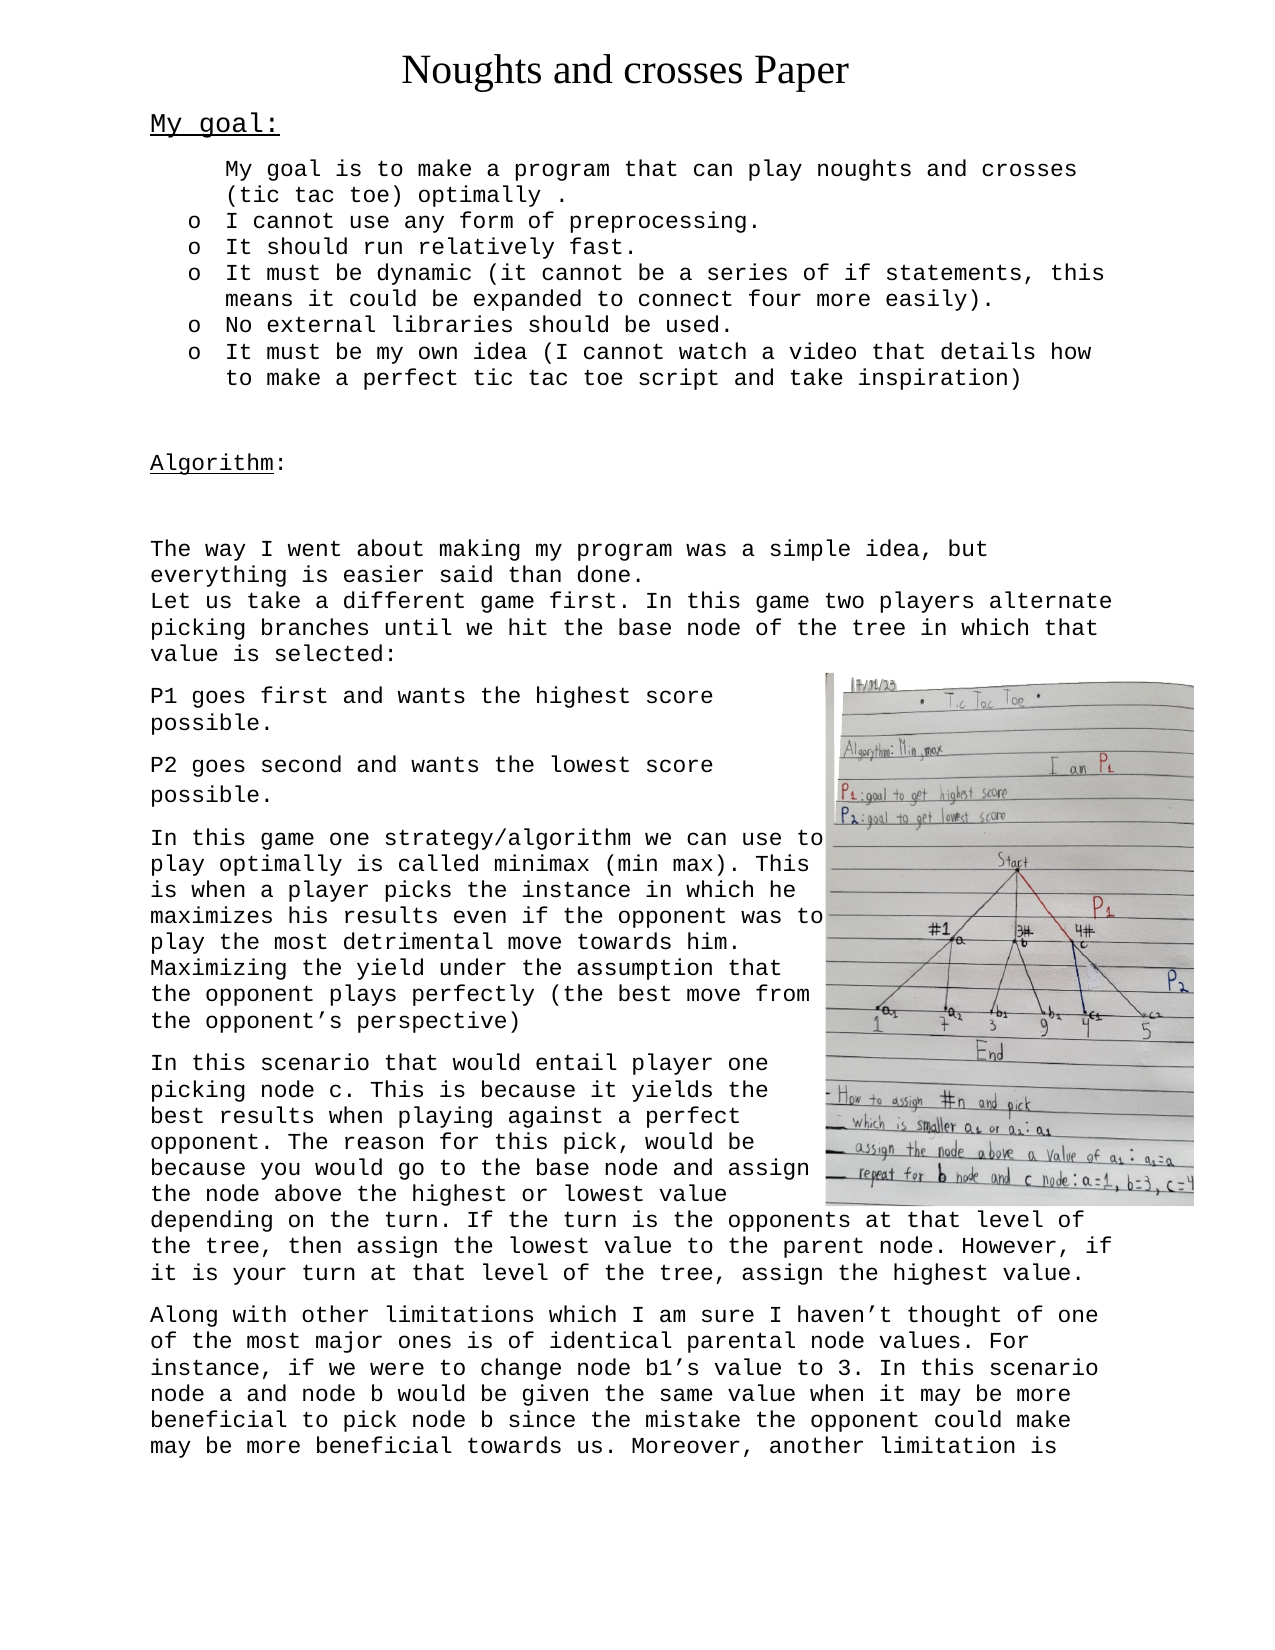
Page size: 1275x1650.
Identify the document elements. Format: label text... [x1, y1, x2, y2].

text P2 goes second and wants the lowest score possible. [150, 754, 825, 809]
text In this scenario that would entail player one picking node c. This is because it yields the best results when playing against a perfect opponent. The reason for this pick, would be because you would go to the base node and assign the node above the highest or lowest value depending on the turn. If the turn is the opponents at that level of the tree, then assign the lowest value to the parent node. However, if it is your turn at that level of the tree, assign the highest value. [150, 1052, 1125, 1287]
list My goal is to make a program that can play noughts and crosses (tic tac toe) optimally . [225, 157, 1125, 209]
text In this game one strategy/algorithm we can use to play optimally is called minimax (min max). This is when a player picks the instance in which he maximizes his results even if the opponent was to play the most detrimental move towards him. Maximizing the yield under the assumption that the opponent plays perfectly (the best move from the opponent’s perspective) [150, 826, 825, 1035]
text Along with other limitations which I am sure I haven’t thought of one of the most major ones is of identical parental node values. For instance, if we were to change node b1’s value to 3. In this scenario node a and node b would be given the same value when it may be more beneficial to pick node b since the mistake the opponent could make may be more beneficial towards us. Moreover, another limitation is [150, 1304, 1125, 1460]
list It should run relatively fast. [187, 235, 1125, 261]
text Noughts and crosses Paper [150, 44, 1125, 92]
text Algorithm: [150, 452, 1125, 478]
list I cannot use any form of preprocessing. [187, 209, 1125, 235]
text My goal: [150, 109, 1125, 140]
list It must be dynamic (it cannot be a series of if statements, this means it could be expanded to connect four more easily). [187, 262, 1125, 314]
list No external libraries should be used. [187, 314, 1125, 340]
text P1 goes first and wants the highest score possible. [150, 685, 825, 737]
list It must be my own idea (I cannot watch a video that details how to make a perfect tic tac toe script and take inspiration) [187, 340, 1125, 392]
text The way I went about making my program was a simple idea, but everything is easier said than done. Let us take a different game first. In this game two players alternate picking branches until we hit the base node of the tree in which that value is selected: [150, 537, 1125, 668]
